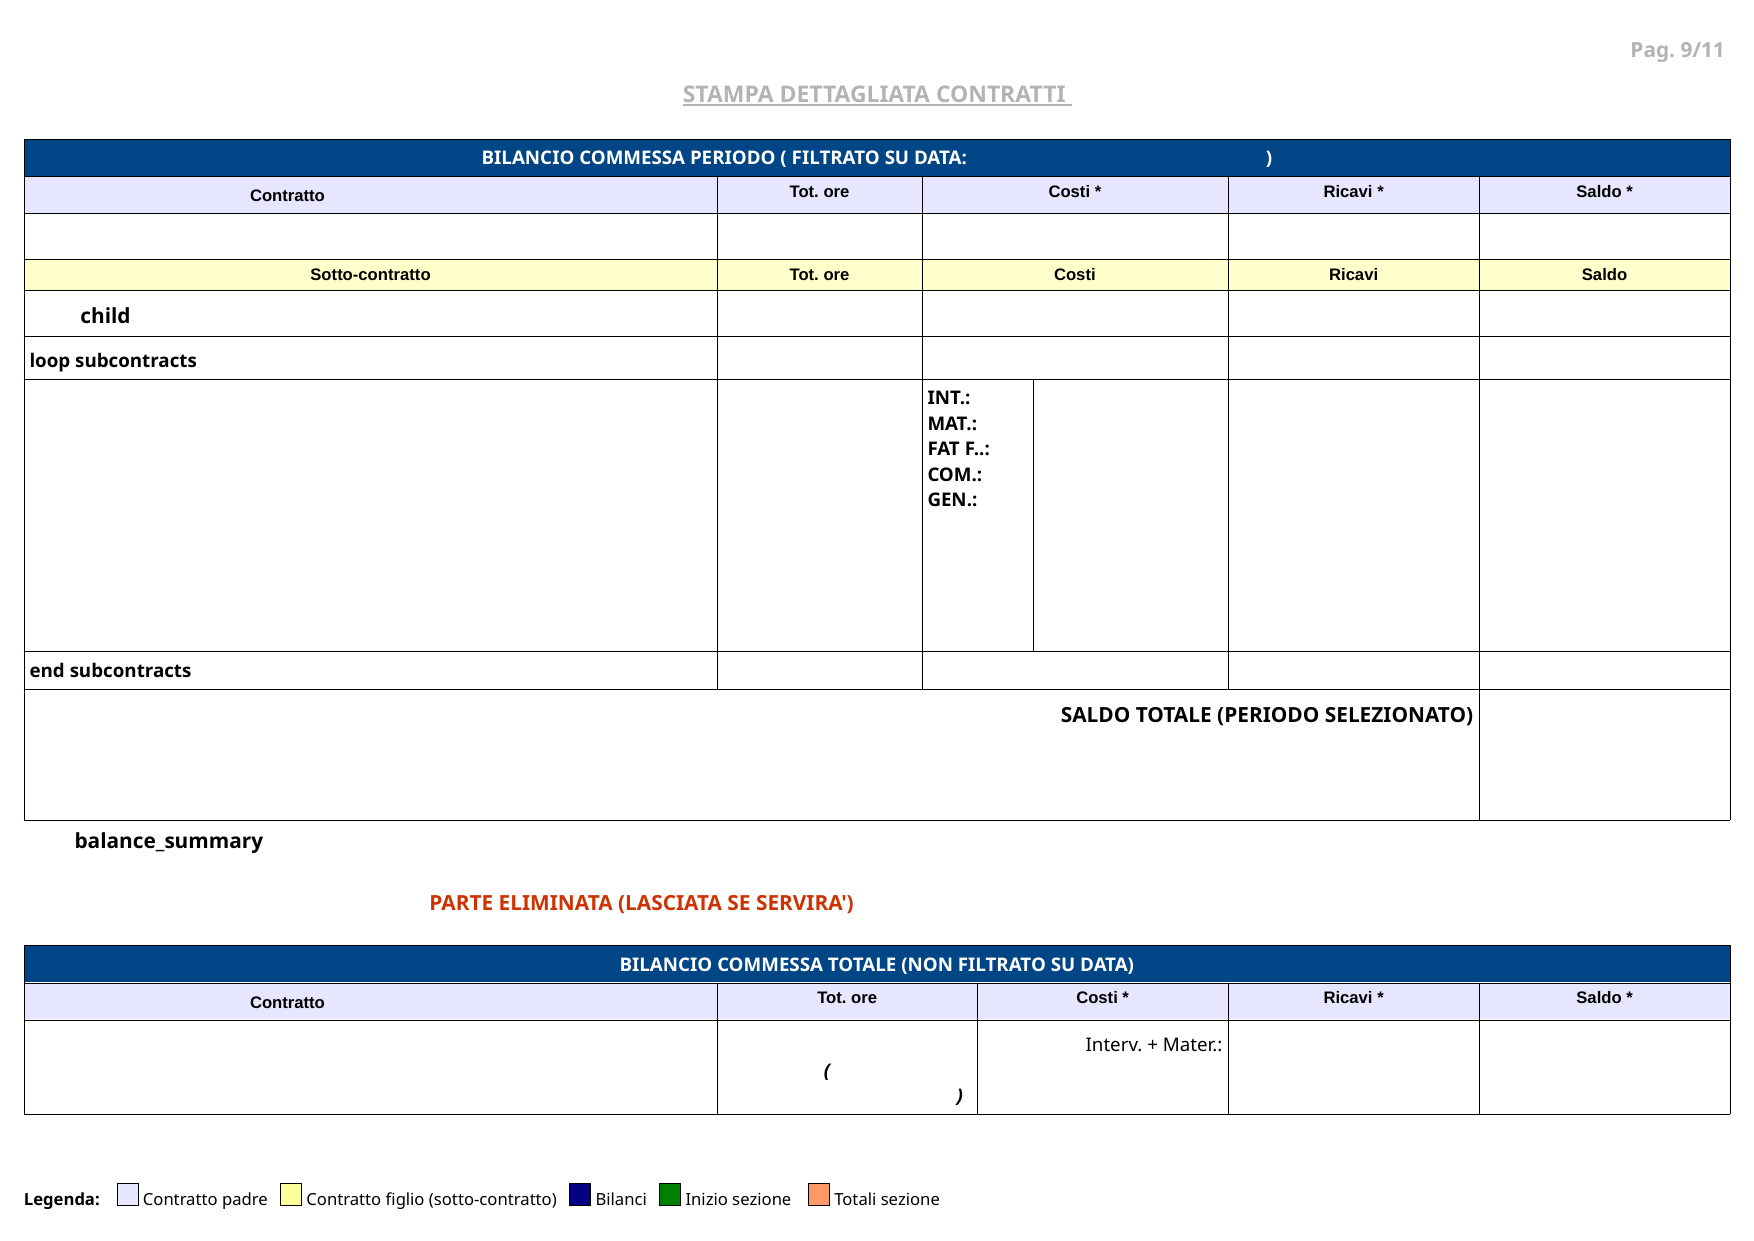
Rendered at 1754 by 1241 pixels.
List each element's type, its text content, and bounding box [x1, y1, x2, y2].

table_cell [718, 291, 922, 336]
table_cell Ricavi [1229, 260, 1479, 290]
table_cell <if test="contract.child_ids"> [25, 214, 717, 259]
table_cell [1480, 652, 1730, 688]
table_cell Sotto-contratto [25, 260, 717, 290]
table_cell [923, 337, 1228, 379]
table_cell </if> child [25, 291, 717, 336]
table_cell [718, 337, 922, 379]
table_cell [923, 652, 1228, 688]
table_cell <formatLang(get_counter('sub_balance'))> [1480, 380, 1730, 651]
table_cell <formatLang(get_counter('sub_intervents'))> <formatLang(get_counter('sub_costs'))> <formatLang(get_counter('sub_supplier'))> <formatLang(get_counter("sub_commercial"))> <formatLang(get_counter("sub_general"))> [1034, 380, 1228, 651]
table_cell Costi [923, 260, 1228, 290]
table_cell Interv. + Mater.: <formatLang(contract.total_cost)> Comm. + Generali: <formatLang(0.0-((contract.commercial_rate or 0.0) + (contract.general_rate or 0.0)) * (contract.ca_invoiced or 0.0) / 100)> [978, 1021, 1228, 1114]
table_cell [1229, 291, 1479, 336]
table_cell loop subcontracts [25, 337, 717, 379]
table_cell Saldo * [1480, 177, 1730, 213]
text <if test="False and test_part('balance', data)"> PARTE ELIMINATA (LASCIATA SE SERVIRA') [24, 888, 1730, 917]
table_cell Tot. ore [718, 260, 922, 290]
table_cell Costi * [978, 984, 1228, 1019]
table_cell [1229, 652, 1479, 688]
table_cell SALDO TOTALE (PERIODO SELEZIONATO) [25, 690, 1479, 820]
table_cell <contract.name><set_counter('balance',contract.balance - (((contract.commercial_rate or 0.0) + (contract.general_rate or 0.0)) * (contract.ca_invoiced or 0.0) / 100))> [25, 1021, 717, 1114]
table_cell <formatLang(get_counter('balance') + get_counter('total_balance'))> [1480, 690, 1730, 820]
table_cell Tot. ore [718, 984, 977, 1019]
table_cell Ricavi * [1229, 984, 1479, 1019]
table_cell <formatLang(get_counter('balance'))> [1480, 1021, 1730, 1114]
table_cell Ricavi * [1229, 177, 1479, 213]
table_cell [718, 214, 922, 259]
table_cell <formatLang(get_counter("sub_invoice"))> [1229, 380, 1479, 651]
table_cell [1480, 214, 1730, 259]
table_cell [718, 652, 922, 688]
table_cell <formatLang(contract.hours_qtt_invoiced)> (<formatLang(contract.last_worked_date, date=True)>) [718, 1021, 977, 1114]
table_header BILANCIO COMMESSA TOTALE (NON FILTRATO SU DATA) [25, 946, 1730, 982]
table_cell Tot. ore [718, 177, 922, 213]
table_cell Contratto<reset_all_counter()> [25, 177, 717, 213]
table_cell <subcontract.name> <set_counter('sub_intervents',get_totals_account('hour_cost',subcontract.id))><set_counter('sub_costs',get_totals_account('cost',subcontract.id))><set_counter('sub_supplier',get_totals_account('supplier',subcontract.id))><set_counter('sub_invoice',get_totals_account('invoice',subcontract.id))><set_counter('sub_commercial',-(get_counter("sub_invoice") * (subcontract.commercial_rate or 0.0)/100))><set_counter('sub_general',-(get_counter("sub_invoice") * (subcontract.general_rate or 0.0)/100))><set_counter('sub_balance',get_counter('sub_invoice') + get_counter('sub_intervents') + get_counter('sub_costs') + get_counter('sub_supplier')+ get_counter('sub_commercial') + get_counter('sub_general'))><set_counter('total_balance',get_counter('total_balance') + get_counter('sub_balance'))> [25, 380, 717, 651]
table_cell <formatLang(contract.ca_invoiced)> [1229, 1021, 1479, 1114]
table_cell Contratto<reset_all_counter()> [25, 984, 717, 1019]
table_cell [1229, 214, 1479, 259]
table_cell INT.: MAT.: FAT F..: COM.: GEN.: [923, 380, 1033, 651]
table_cell [923, 291, 1228, 336]
table_header BILANCIO COMMESSA PERIODO ( FILTRATO SU DATA: <filter_description(data,short=True)> ) [25, 140, 1730, 176]
table_cell <formatLang(get_totals_account('hour',subcontract.id))> [718, 380, 922, 651]
table_cell end subcontracts [25, 652, 717, 688]
table_cell Costi * [923, 177, 1228, 213]
table_cell [1480, 337, 1730, 379]
table_cell [1480, 291, 1730, 336]
table_cell [1229, 337, 1479, 379]
text </if> balance_summary [24, 826, 1730, 854]
table_cell [923, 214, 1228, 259]
table_cell Saldo * [1480, 984, 1730, 1019]
table_cell Saldo [1480, 260, 1730, 290]
